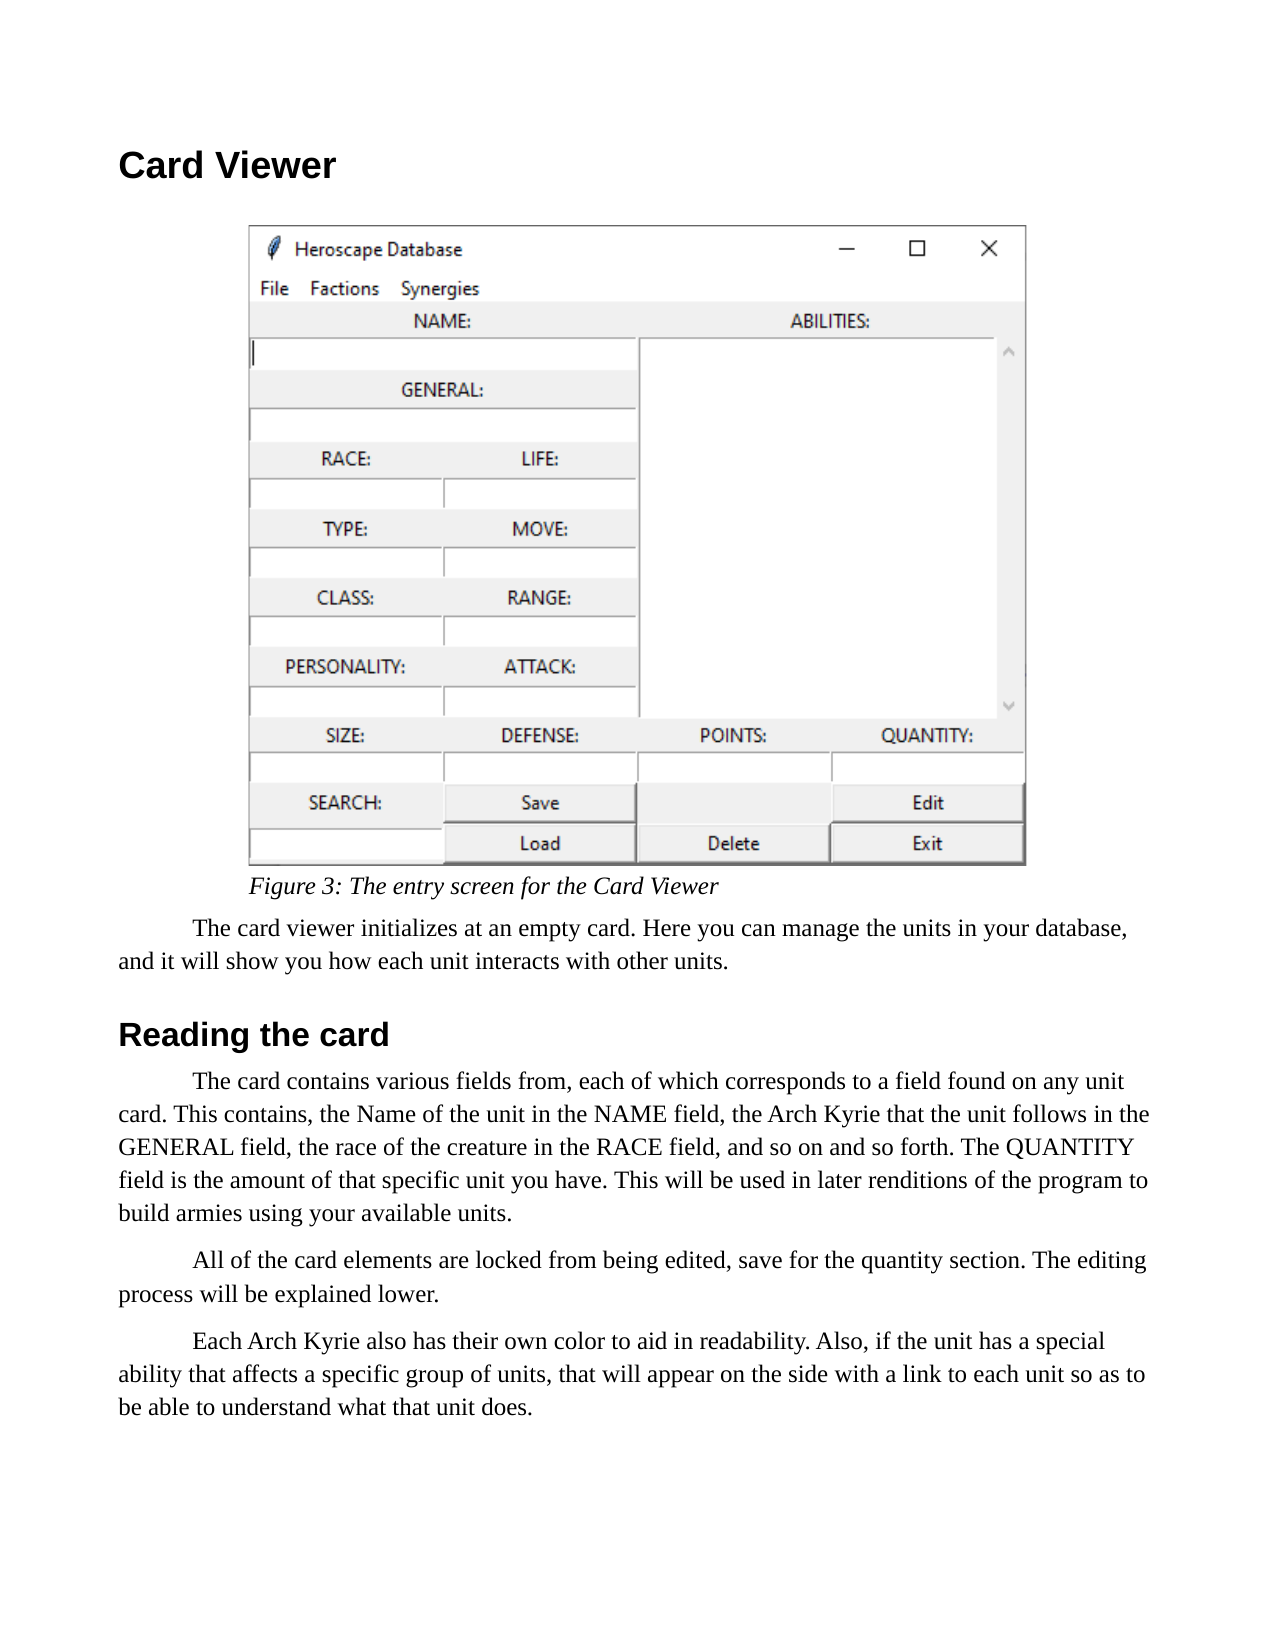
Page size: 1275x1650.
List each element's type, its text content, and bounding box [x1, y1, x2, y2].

text Each Arch Kyrie also has their own color to aid in readability. Also, if the unit has a special ability that affects a specific group of units, that will appear on the side with a link to each unit so as to be able to understand what that unit does. [118, 1326, 1157, 1421]
text All of the card elements are locked from being edited, save for the quantity section. The editing process will be explained lower. [118, 1246, 1157, 1307]
subtitle Reading the card [118, 1015, 1157, 1053]
text Figure 3: The entry screen for the Card Viewer [248, 866, 1027, 900]
text The card contains various fields from, each of which corresponds to a field found on any unit card. This contains, the Name of the unit in the NAME field, the Arch Kyrie that the unit follows in the GENERAL field, the race of the creature in the RACE field, and so on and so forth. The QUANTITY field is the amount of that specific unit you have. This will be used in later renditions of the program to build armies using your available units. [118, 1066, 1157, 1227]
text The card viewer initializes at an empty card. Here you can manage the units in your database, and it will show you how each unit interacts with other units. [118, 913, 1157, 975]
picture [248, 225, 1027, 866]
subtitle Card Viewer [118, 143, 1157, 187]
